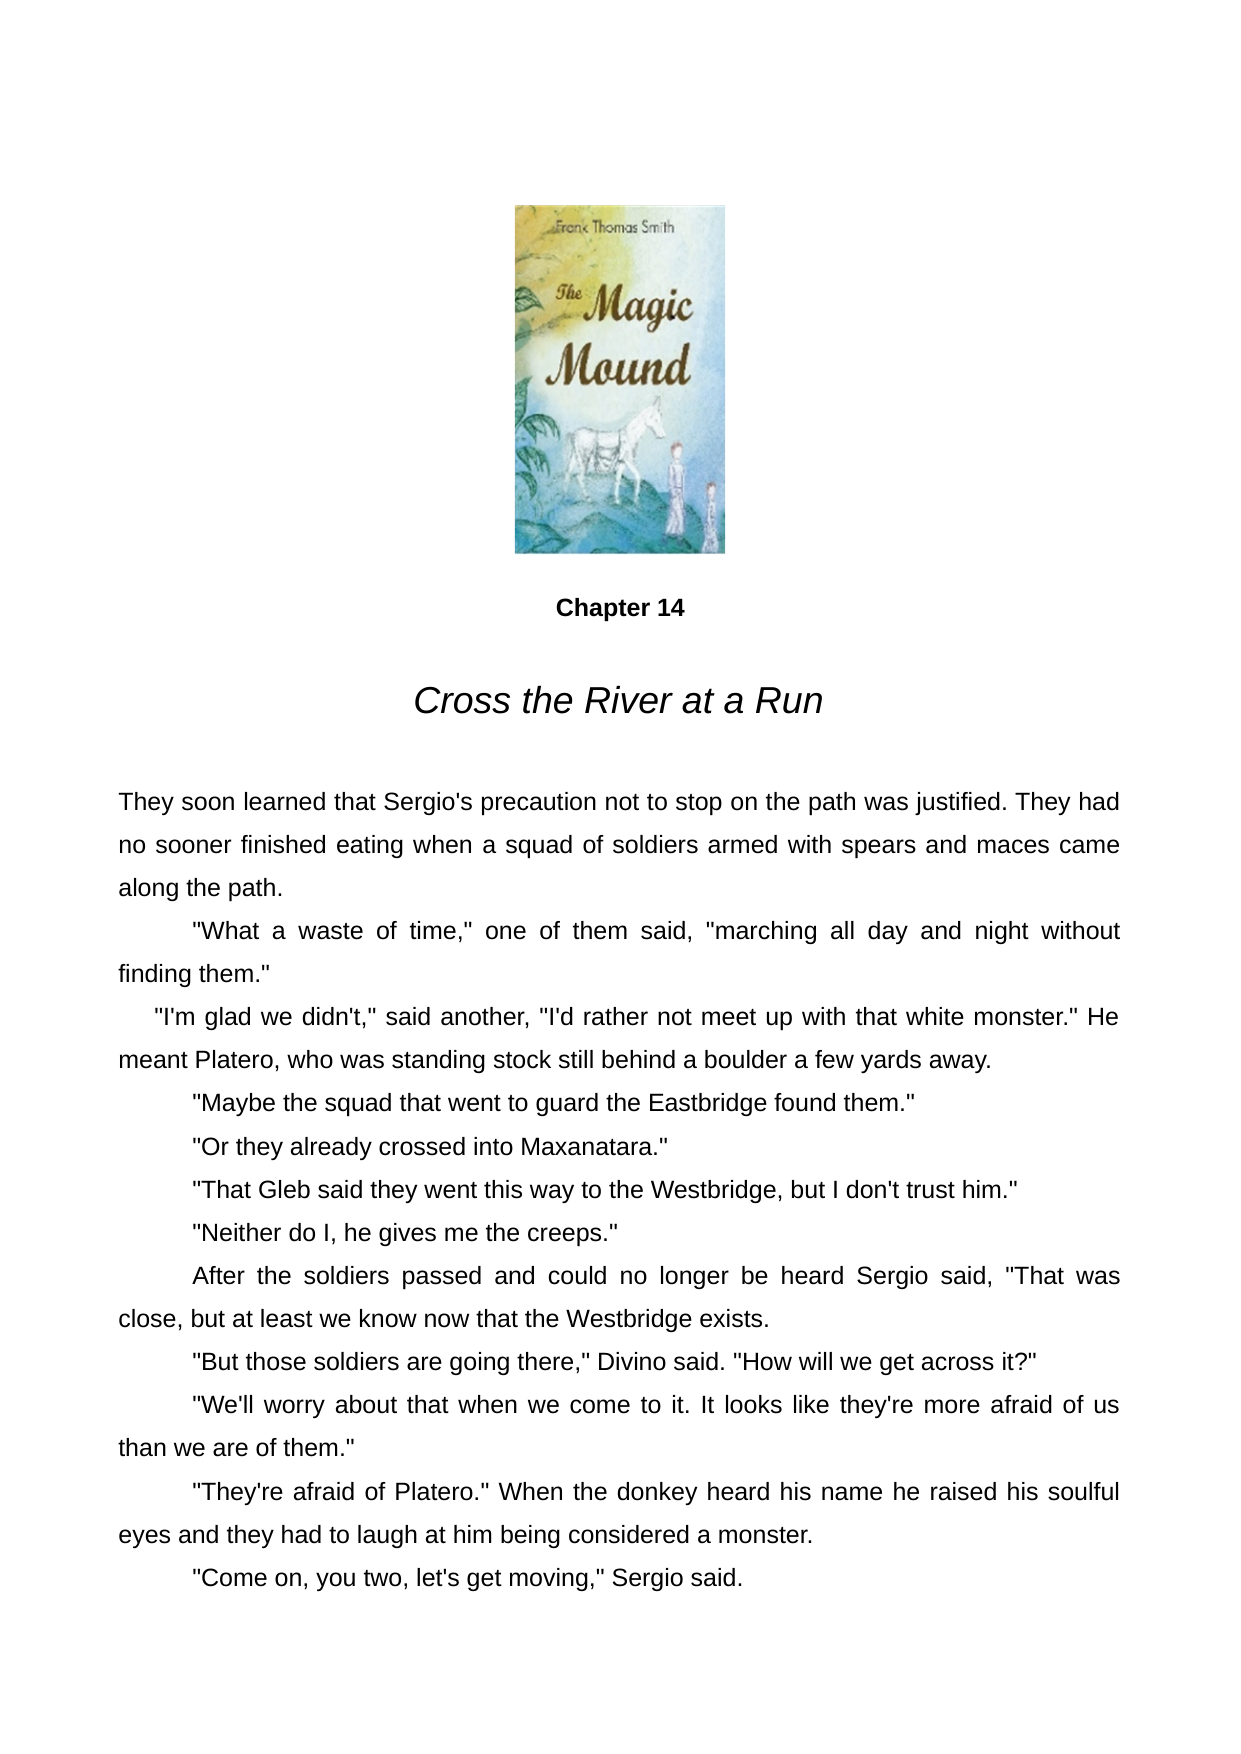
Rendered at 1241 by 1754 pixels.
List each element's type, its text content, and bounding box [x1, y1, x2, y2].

text "Come on, you two, let's get moving," Sergio said. [118, 1563, 1122, 1592]
text "I'm glad we didn't," said another, "I'd rather not meet up with that white monster." He meant Platero, who was standing stock still behind a boulder a few yards away. [118, 1002, 1122, 1074]
picture [514, 204, 726, 555]
text They soon learned that Sergio's precaution not to stop on the path was justified. They had no sooner finished eating when a squad of soldiers armed with spears and maces came along the path. [118, 787, 1122, 902]
text "Maybe the squad that went to guard the Eastbridge found them." [118, 1088, 1122, 1117]
text After the soldiers passed and could no longer be heard Sergio said, "That was close, but at least we know now that the Westbridge exists. [118, 1261, 1122, 1333]
text "But those soldiers are going there," Divino said. "How will we get across it?" [118, 1347, 1122, 1376]
text Cross the River at a Run [118, 679, 1122, 722]
text "Neither do I, he gives me the creeps." [118, 1218, 1122, 1247]
text "Or they already crossed into Maxanatara." [118, 1132, 1122, 1160]
text "What a waste of time," one of them said, "marching all day and night without finding them." [118, 916, 1122, 988]
text Chapter 14 [118, 592, 1122, 621]
text "That Gleb said they went this way to the Westbridge, but I don't trust him." [118, 1175, 1122, 1203]
text "We'll worry about that when we come to it. It looks like they're more afraid of us than we are of them." [118, 1390, 1122, 1462]
text "They're afraid of Platero." When the donkey heard his name he raised his soulful eyes and they had to laugh at him being considered a monster. [118, 1477, 1122, 1548]
